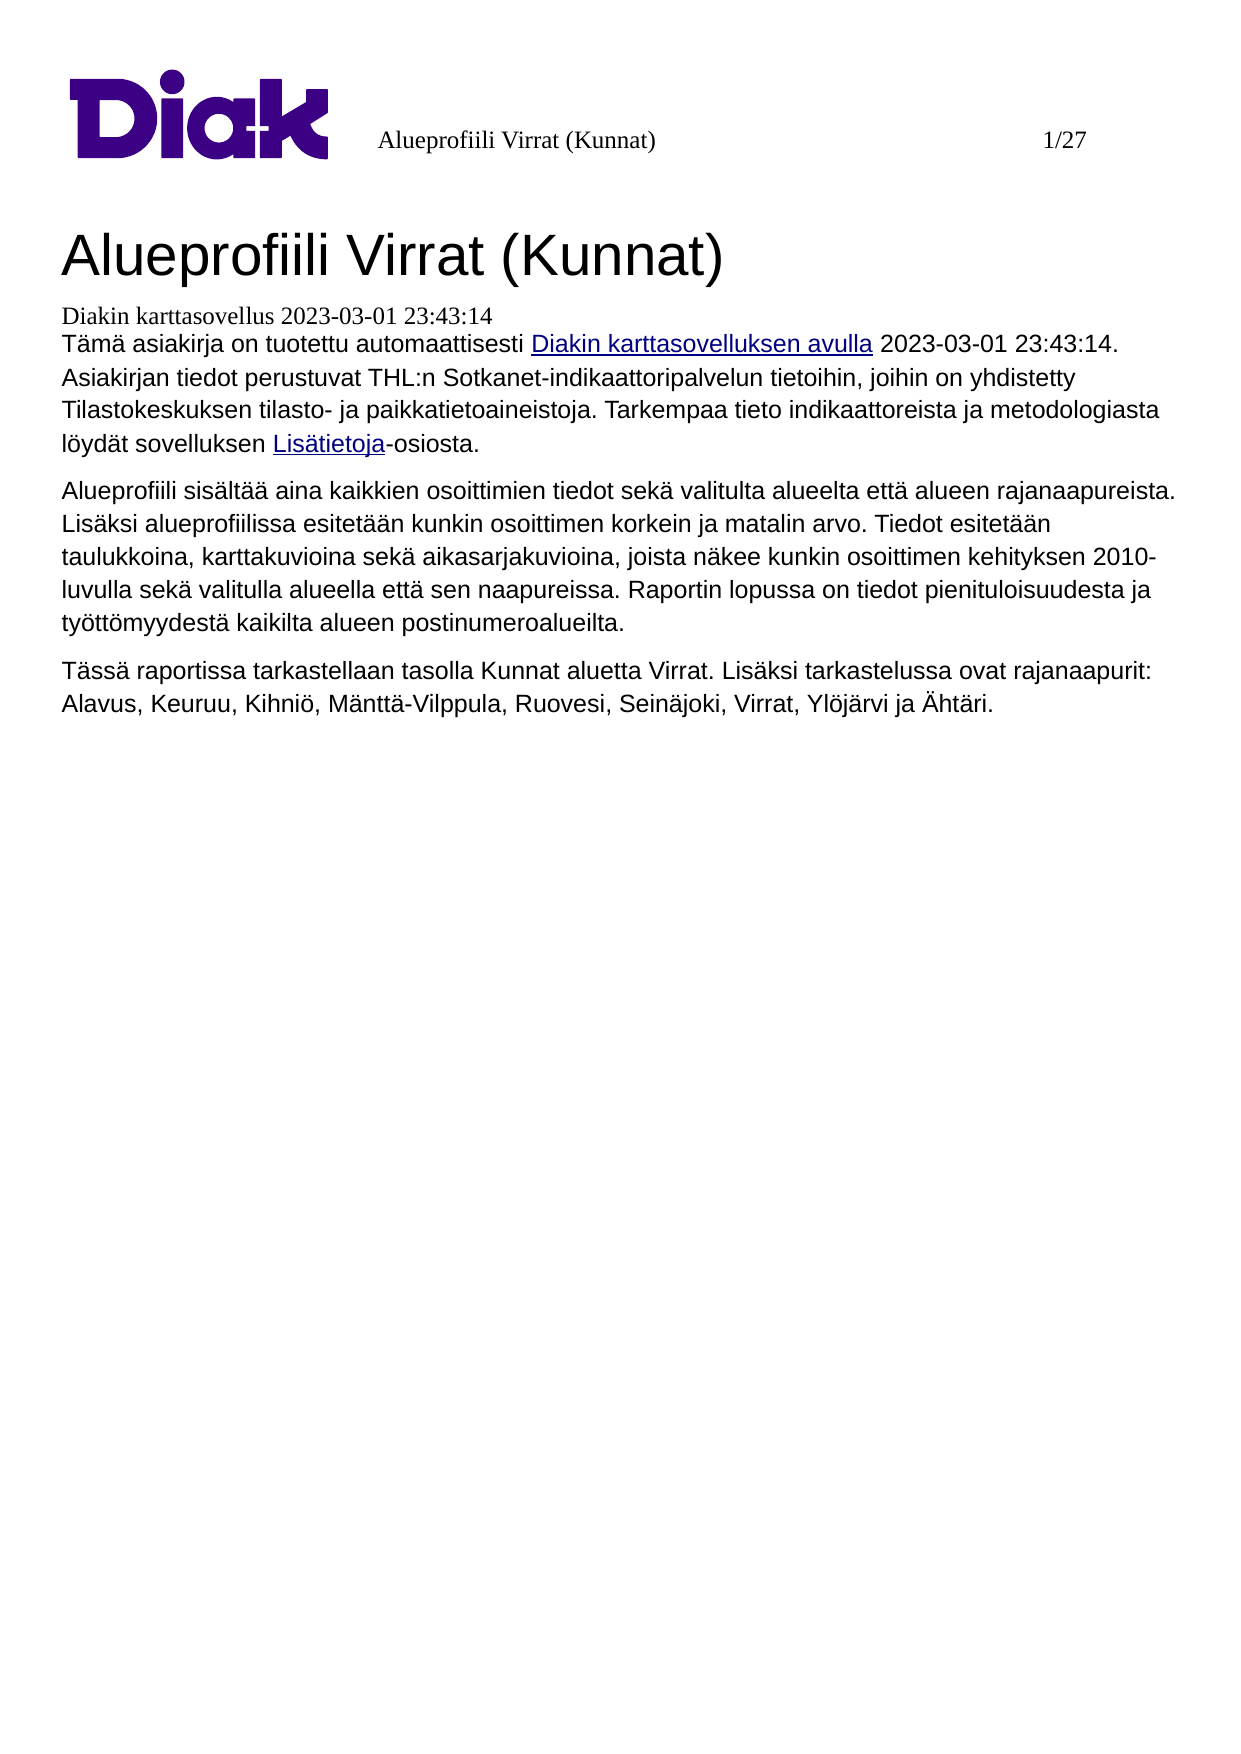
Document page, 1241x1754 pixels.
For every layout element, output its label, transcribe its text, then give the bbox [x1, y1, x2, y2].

text Alueprofiili sisältää aina kaikkien osoittimien tiedot sekä valitulta alueelta että alueen rajanaapureista. Lisäksi alueprofiilissa esitetään kunkin osoittimen korkein ja matalin arvo. Tiedot esitetään taulukkoina, karttakuvioina sekä aikasarjakuvioina, joista näkee kunkin osoittimen kehityksen 2010-luvulla sekä valitulla alueella että sen naapureissa. Raportin lopussa on tiedot pienituloisuudesta ja työttömyydestä kaikilta alueen postinumeroalueilta. [61, 476, 1179, 637]
title Alueprofiili Virrat (Kunnat) [61, 221, 1179, 288]
text Diakin karttasovellus 2023-03-01 23:43:14 [61, 301, 1179, 329]
text Tässä raportissa tarkastellaan tasolla Kunnat aluetta Virrat. Lisäksi tarkastelussa ovat rajanaapurit: Alavus, Keuruu, Kihniö, Mänttä-Vilppula, Ruovesi, Seinäjoki, Virrat, Ylöjärvi ja Ähtäri. [61, 656, 1179, 718]
text Tämä asiakirja on tuotettu automaattisesti Diakin karttasovelluksen avulla 2023-03-01 23:43:14. Asiakirjan tiedot perustuvat THL:n Sotkanet-indikaattoripalvelun tietoihin, joihin on yhdistetty Tilastokeskuksen tilasto- ja paikkatietoaineistoja. Tarkempaa tieto indikaattoreista ja metodologiasta löydät sovelluksen Lisätietoja-osiosta. [61, 329, 1179, 457]
